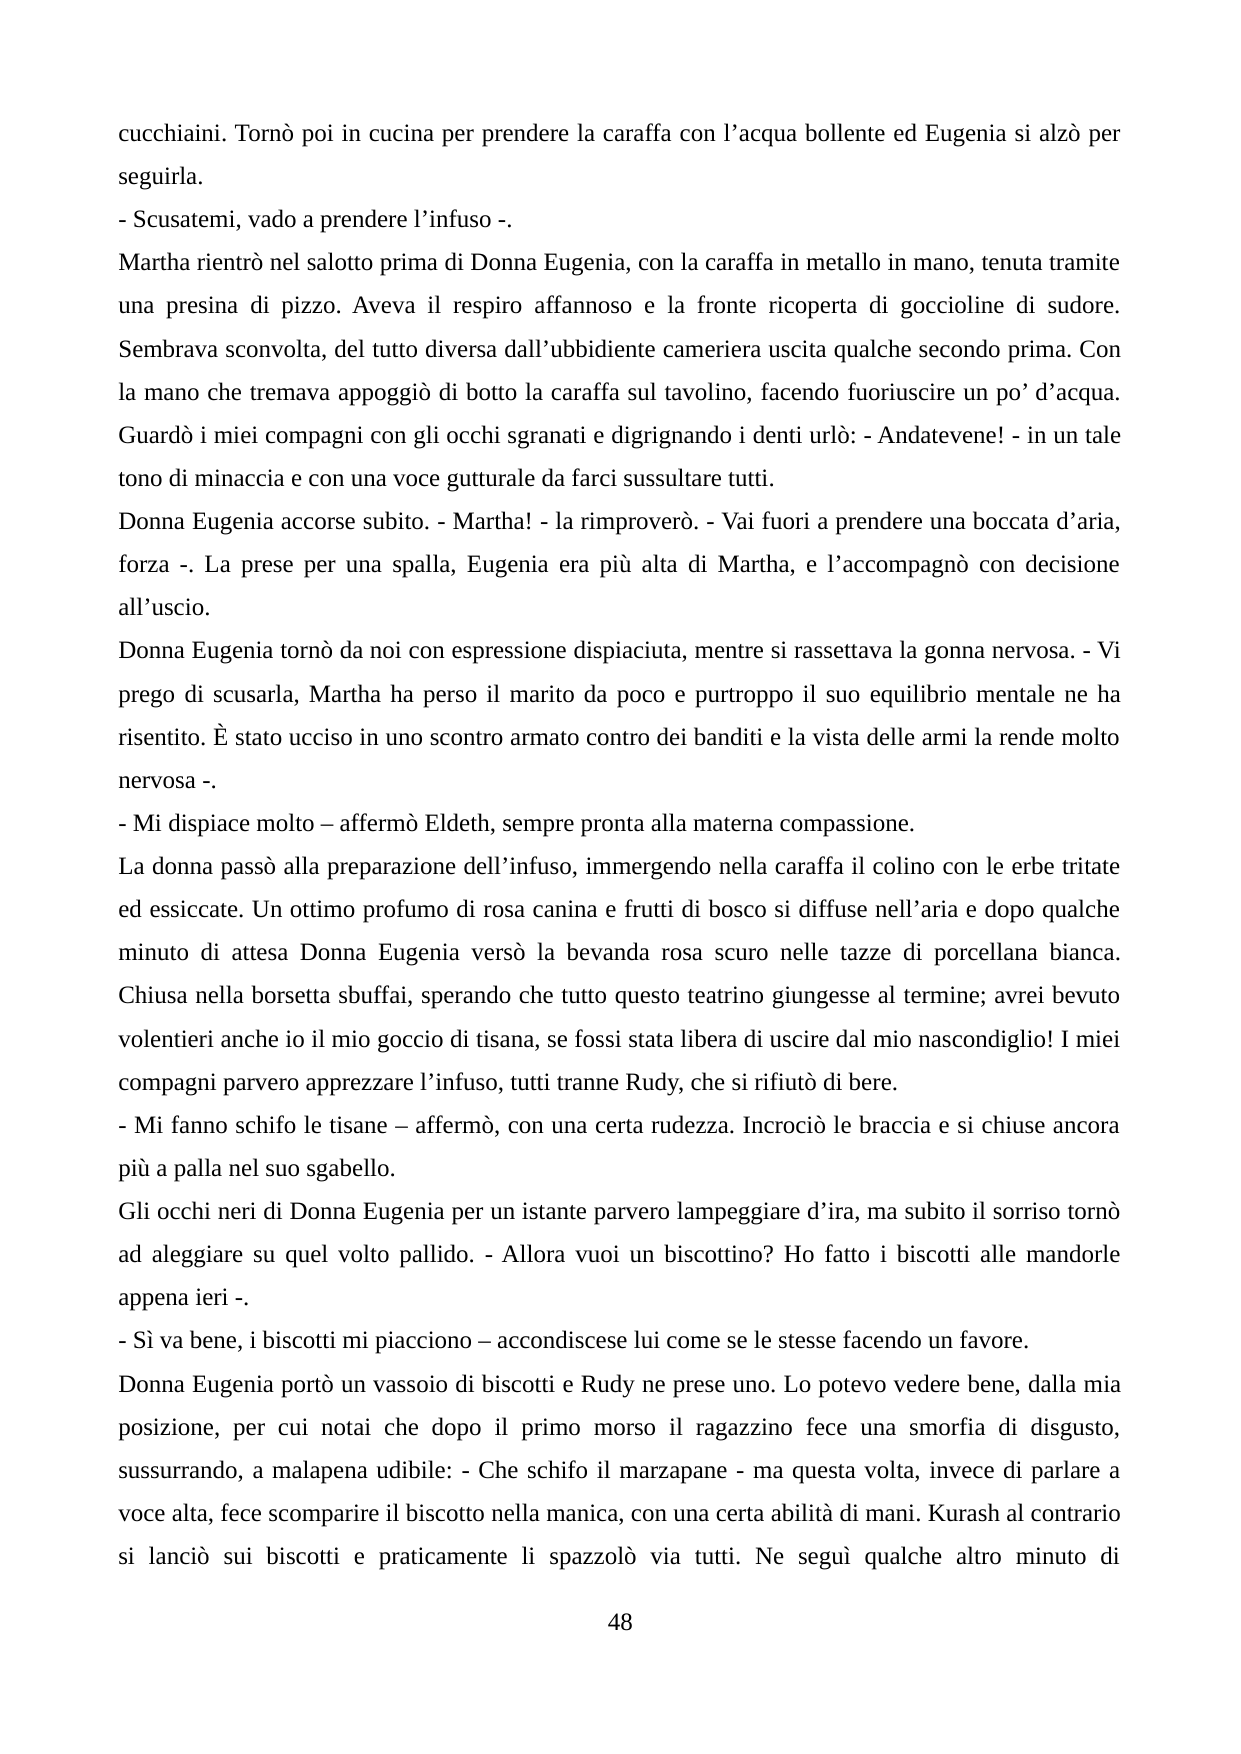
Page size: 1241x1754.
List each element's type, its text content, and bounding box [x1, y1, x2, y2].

text Donna Eugenia tornò da noi con espressione dispiaciuta, mentre si rassettava la gonna nervosa. - Vi prego di scusarla, Martha ha perso il marito da poco e purtroppo il suo equilibrio mentale ne ha risentito. È stato ucciso in uno scontro armato contro dei banditi e la vista delle armi la rende molto nervosa -. [118, 636, 1122, 794]
text Gli occhi neri di Donna Eugenia per un istante parvero lampeggiare d’ira, ma subito il sorriso tornò ad aleggiare su quel volto pallido. - Allora vuoi un biscottino? Ho fatto i biscotti alle mandorle appena ieri -. [118, 1196, 1122, 1311]
text Donna Eugenia portò un vassoio di biscotti e Rudy ne prese uno. Lo potevo vedere bene, dalla mia posizione, per cui notai che dopo il primo morso il ragazzino fece una smorfia di disgusto, sussurrando, a malapena udibile: - Che schifo il marzapane - ma questa volta, invece di parlare a voce alta, fece scomparire il biscotto nella manica, con una certa abilità di mani. Kurash al contrario si lanciò sui biscotti e praticamente li spazzolò via tutti. Ne seguì qualche altro minuto di [118, 1369, 1122, 1570]
text Martha rientrò nel salotto prima di Donna Eugenia, con la caraffa in metallo in mano, tenuta tramite una presina di pizzo. Aveva il respiro affannoso e la fronte ricoperta di goccioline di sudore. Sembrava sconvolta, del tutto diversa dall’ubbidiente cameriera uscita qualche secondo prima. Con la mano che tremava appoggiò di botto la caraffa sul tavolino, facendo fuoriuscire un po’ d’acqua. Guardò i miei compagni con gli occhi sgranati e digrignando i denti urlò: - Andatevene! - in un tale tono di minaccia e con una voce gutturale da farci sussultare tutti. [118, 247, 1122, 492]
text Donna Eugenia accorse subito. - Martha! - la rimproverò. - Vai fuori a prendere una boccata d’aria, forza -. La prese per una spalla, Eugenia era più alta di Martha, e l’accompagnò con decisione all’uscio. [118, 506, 1122, 621]
text - Mi dispiace molto – affermò Eldeth, sempre pronta alla materna compassione. [118, 808, 1122, 837]
text - Mi fanno schifo le tisane – affermò, con una certa rudezza. Incrociò le braccia e si chiuse ancora più a palla nel suo sgabello. [118, 1110, 1122, 1182]
text - Sì va bene, i biscotti mi piacciono – accondiscese lui come se le stesse facendo un favore. [118, 1326, 1122, 1354]
text cucchiaini. Tornò poi in cucina per prendere la caraffa con l’acqua bollente ed Eugenia si alzò per seguirla. [118, 118, 1122, 190]
text La donna passò alla preparazione dell’infuso, immergendo nella caraffa il colino con le erbe tritate ed essiccate. Un ottimo profumo di rosa canina e frutti di bosco si diffuse nell’aria e dopo qualche minuto di attesa Donna Eugenia versò la bevanda rosa scuro nelle tazze di porcellana bianca. Chiusa nella borsetta sbuffai, sperando che tutto questo teatrino giungesse al termine; avrei bevuto volentieri anche io il mio goccio di tisana, se fossi stata libera di uscire dal mio nascondiglio! I miei compagni parvero apprezzare l’infuso, tutti tranne Rudy, che si rifiutò di bere. [118, 851, 1122, 1096]
text - Scusatemi, vado a prendere l’infuso -. [118, 204, 1122, 233]
